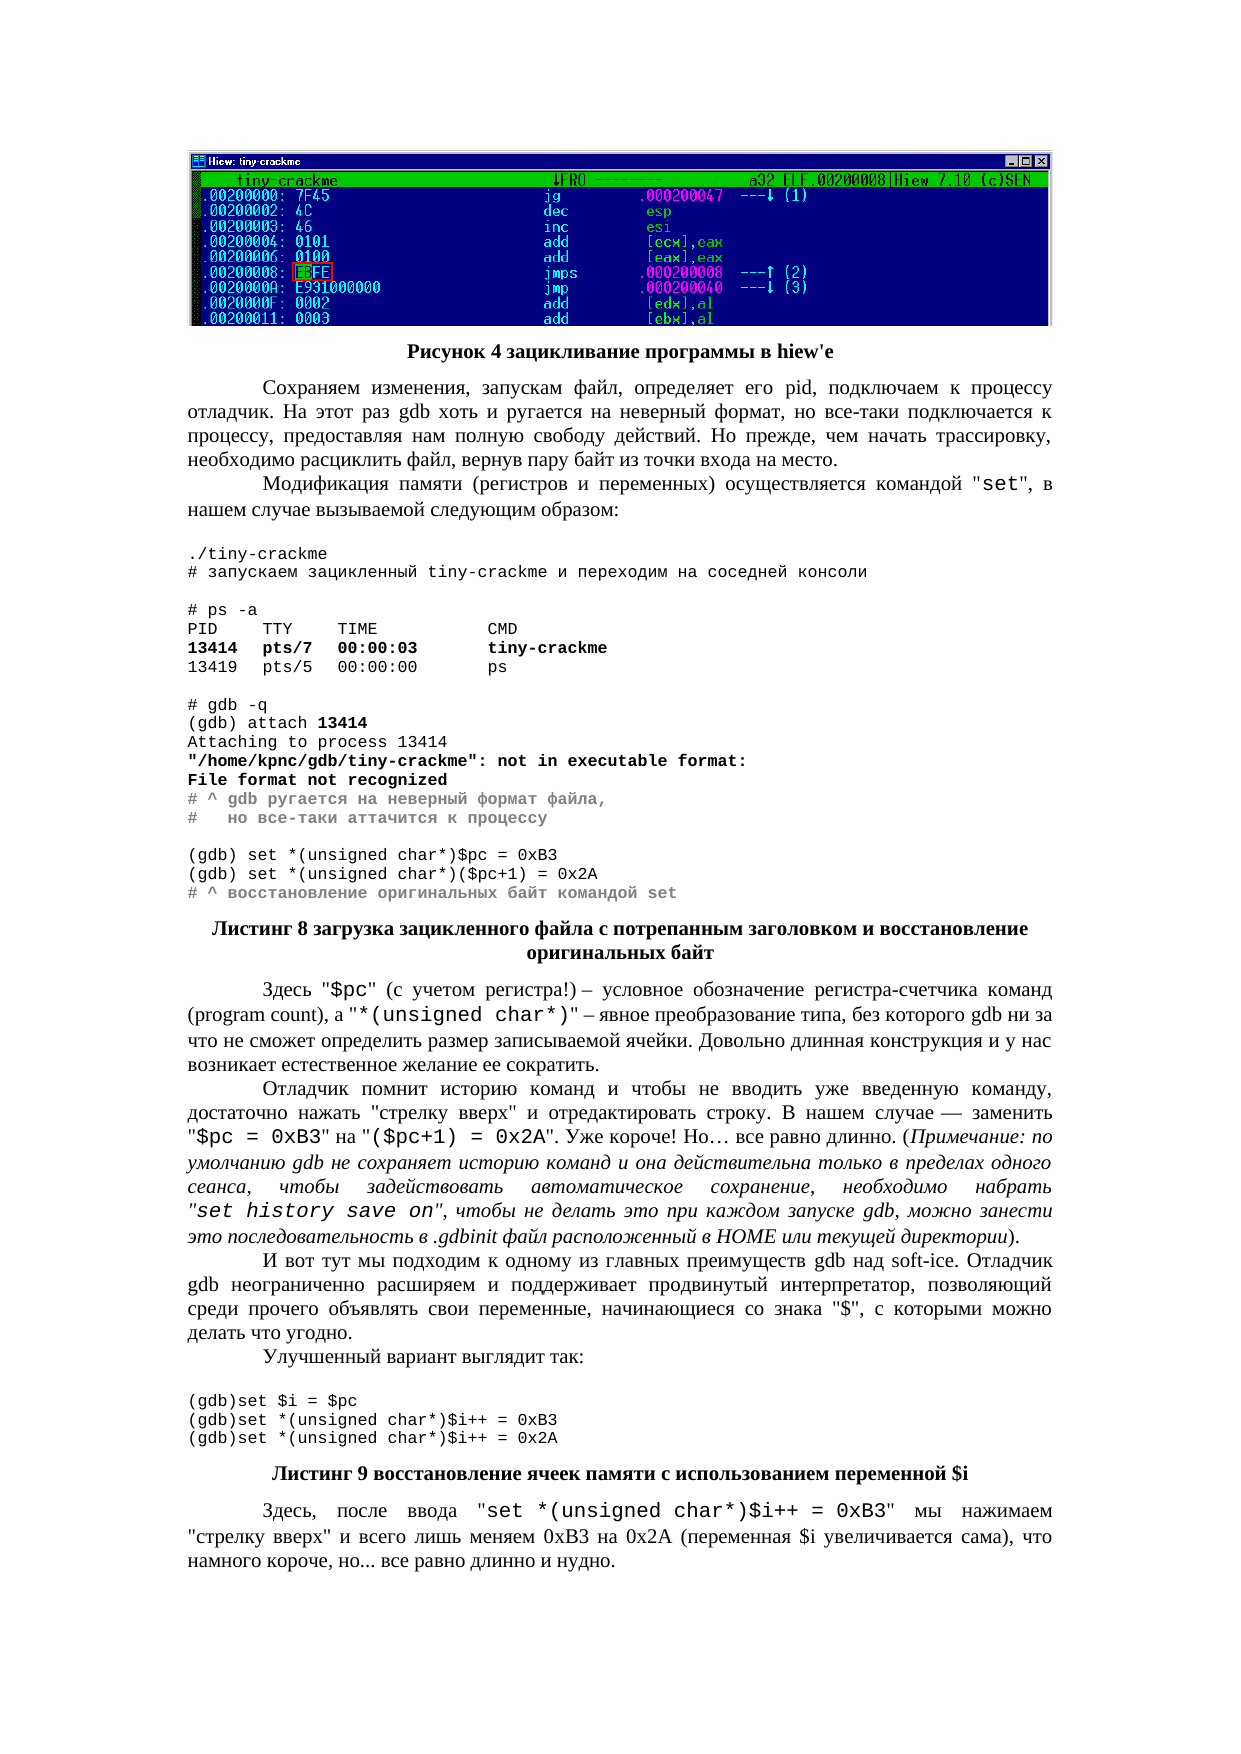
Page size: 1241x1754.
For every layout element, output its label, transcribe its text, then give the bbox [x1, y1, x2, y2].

text Улучшенный вариант выглядит так: [187, 1344, 1053, 1368]
text (gdb)set $i = $pc [187, 1392, 1053, 1411]
text (gdb) set *(unsigned char*)($pc+1) = 0x2A [187, 866, 1053, 884]
text # ^ gdb ругается на неверный формат файла, [187, 790, 1053, 809]
text # ps -a [187, 602, 1053, 621]
text Attaching to process 13414 [187, 734, 1053, 753]
text И вот тут мы подходим к одному из главных преимуществ gdb над soft-ice. Отладчик gdb неограниченно расширяем и поддерживает продвинутый интерпретатор, позволяющий среди прочего объявлять свои переменные, начинающиеся со знака "$", с которыми можно делать что угодно. [187, 1248, 1053, 1344]
text PID TTY TIME CMD [187, 621, 1053, 639]
text Листинг 8 загрузка зацикленного файла с потрепанным заголовком и восстановление оригинальных байт [187, 916, 1053, 964]
text # запускаем зацикленный tiny-crackme и переходим на соседней консоли [187, 564, 1053, 583]
text # но все-таки аттачится к процессу [187, 809, 1053, 828]
text Листинг 9 восстановление ячеек памяти с использованием переменной $i [187, 1461, 1053, 1485]
text Модификация памяти (регистров и переменных) осуществляется командой "set", в нашем случае вызываемой следующим образом: [187, 471, 1053, 521]
text 13414 pts/7 00:00:03 tiny-crackme [187, 639, 1053, 658]
text Рисунок 4 зацикливание программы в hiew'e [187, 338, 1053, 363]
text Сохраняем изменения, запускам файл, определяет его pid, подключаем к процессу отладчик. На этот раз gdb хоть и ругается на неверный формат, но все-таки подключается к процессу, предоставляя нам полную свободу действий. Но прежде, чем начать трассировку, необходимо расциклить файл, вернув пару байт из точки входа на место. [187, 375, 1053, 471]
text (gdb)set *(unsigned char*)$i++ = 0xB3 [187, 1411, 1053, 1430]
text Здесь, после ввода "set *(unsigned char*)$i++ = 0xB3" мы нажимаем "стрелку вверх" и всего лишь меняем 0xB3 на 0x2A (переменная $i увеличивается сама), что намного короче, но... все равно длинно и нудно. [187, 1498, 1053, 1572]
text Отладчик помнит историю команд и чтобы не вводить уже введенную команду, достаточно нажать "стрелку вверх" и отредактировать строку. В нашем случае — заменить "$pc = 0xB3" на "($pc+1) = 0x2A". Уже короче! Но… все равно длинно. (Примечание: по умолчанию gdb не сохраняет историю команд и она действительна только в пределах одного сеанса, чтобы задействовать автоматическое сохранение, необходимо набрать "set history save on", чтобы не делать это при каждом запуске gdb, можно занести это последовательность в .gdbinit файл расположенный в HOME или текущей директории). [187, 1076, 1053, 1248]
text 13419 pts/5 00:00:00 ps [187, 658, 1053, 677]
text # gdb -q [187, 696, 1053, 715]
picture [187, 150, 1053, 326]
text (gdb) attach 13414 [187, 715, 1053, 734]
text ./tiny-crackme [187, 545, 1053, 564]
text (gdb) set *(unsigned char*)$pc = 0xB3 [187, 847, 1053, 866]
text (gdb)set *(unsigned char*)$i++ = 0x2A [187, 1430, 1053, 1449]
text Здесь "$pc" (с учетом регистра!) – условное обозначение регистра-счетчика команд (program count), а "*(unsigned char*)" – явное преобразование типа, без которого gdb ни за что не сможет определить размер записываемой ячейки. Довольно длинная конструкция и у нас возникает естественное желание ее сократить. [187, 977, 1053, 1076]
text # ^ восстановление оригинальных байт командой set [187, 884, 1053, 903]
text "/home/kpnc/gdb/tiny-crackme": not in executable format: [187, 753, 1053, 771]
text File format not recognized [187, 771, 1053, 790]
